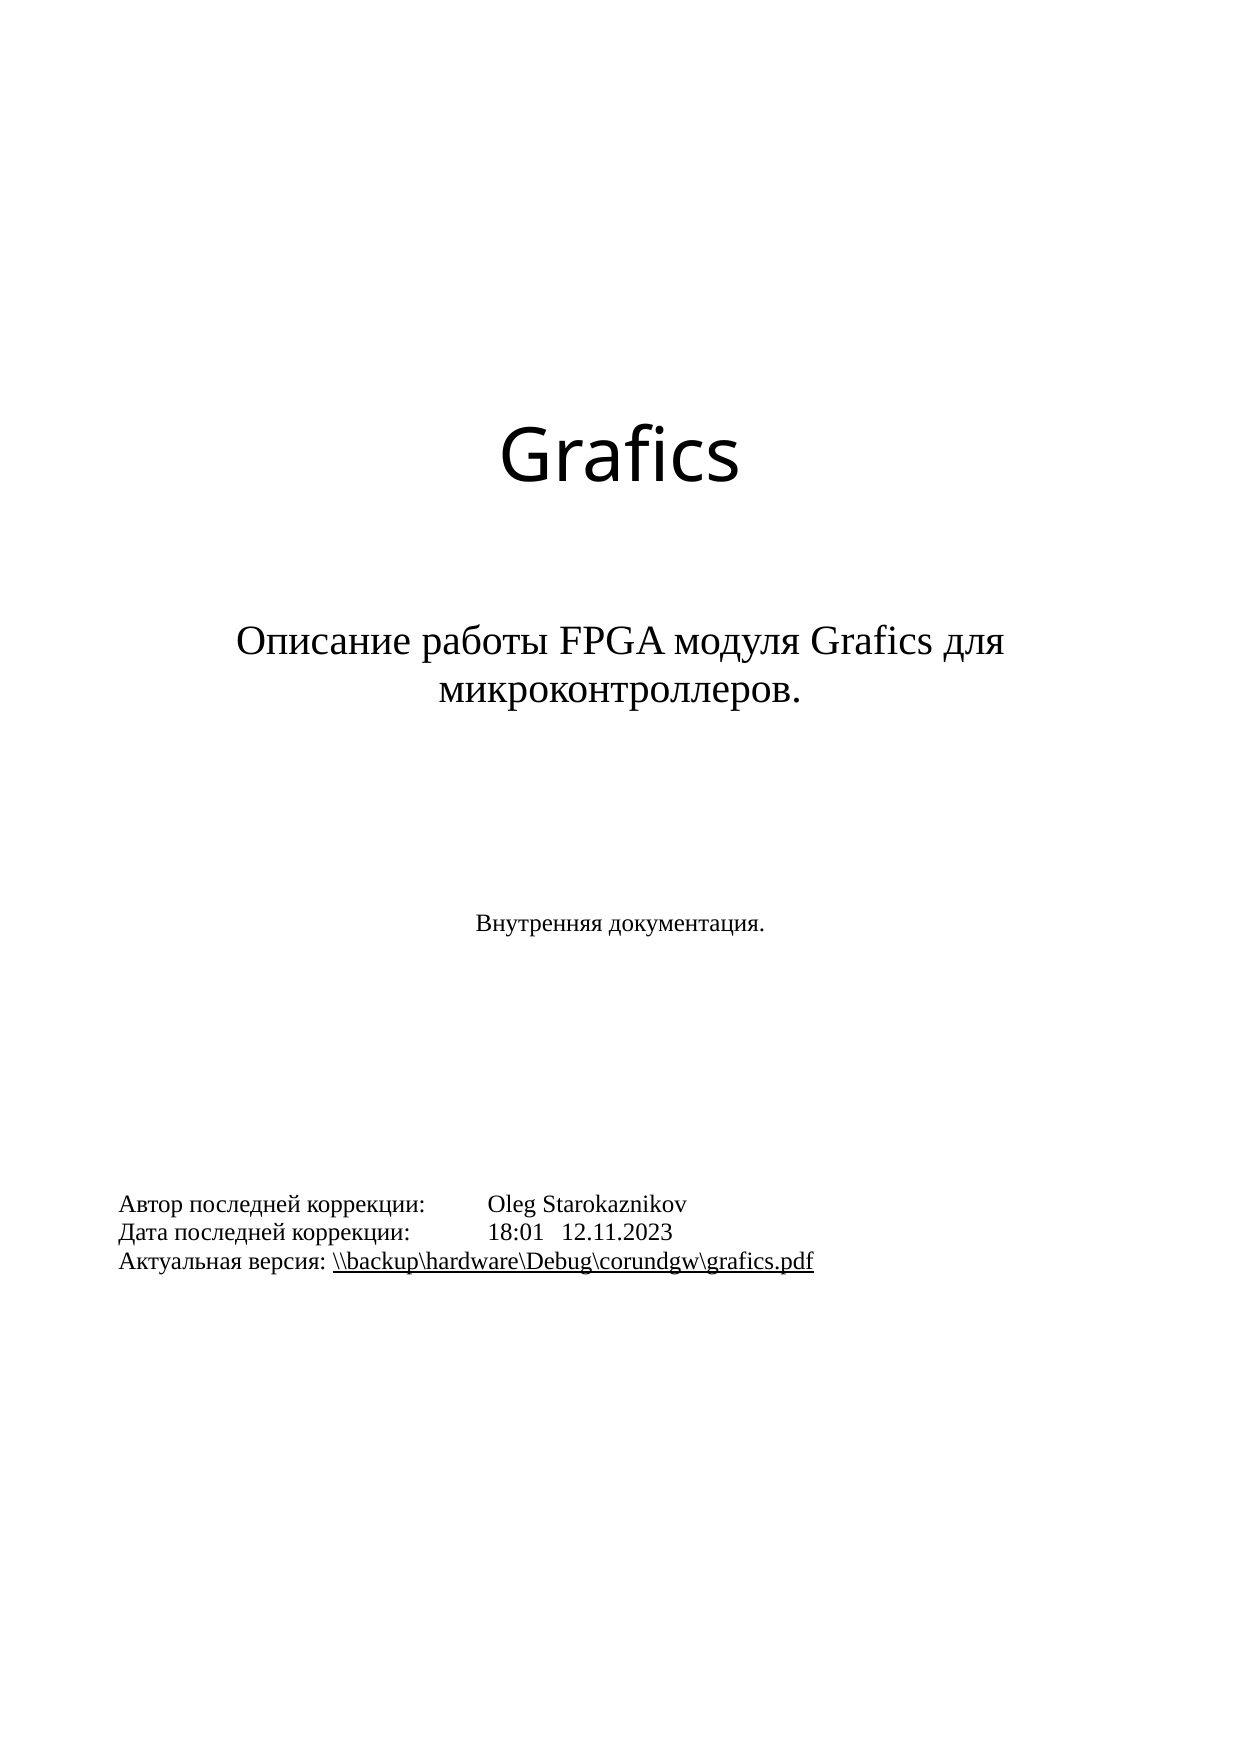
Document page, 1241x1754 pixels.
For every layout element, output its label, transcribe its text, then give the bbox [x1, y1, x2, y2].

text Внутренняя документация. [118, 908, 1122, 937]
text Актуальная версия: \\backup\hardware\Debug\corundgw\grafics.pdf [118, 1246, 1122, 1275]
text Дата последней коррекции: 18:01 12.11.2023 [118, 1217, 1122, 1246]
text Grafics [118, 402, 1122, 504]
text Описание работы FPGA модуля Grafics для микроконтроллеров. [118, 616, 1122, 712]
text Автор последней коррекции: Oleg Starokaznikov [118, 1189, 1122, 1217]
